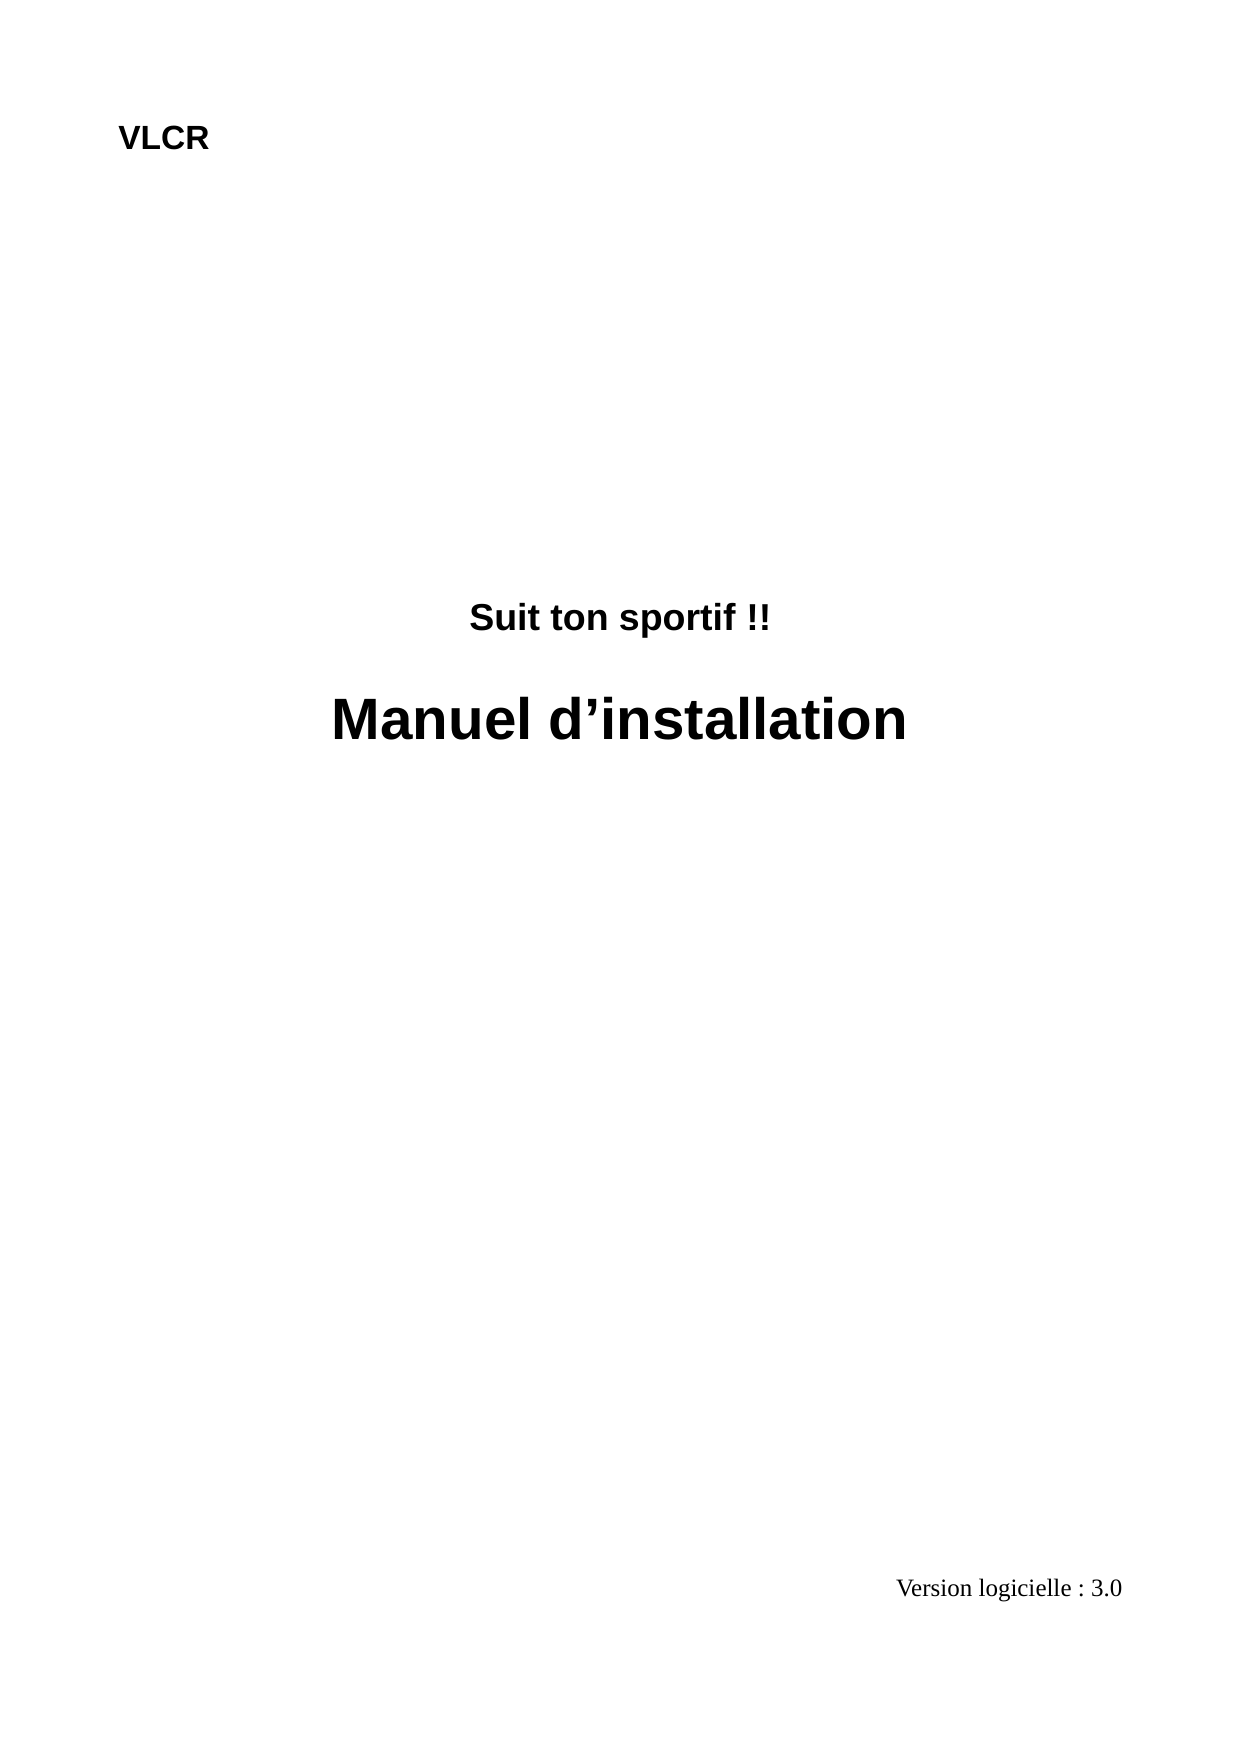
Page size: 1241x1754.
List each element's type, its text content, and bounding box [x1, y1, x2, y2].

title Manuel d’installation [118, 684, 1122, 752]
text Suit ton sportif !! [118, 595, 1122, 638]
text VLCR [118, 118, 1122, 157]
text Version logicielle : 3.0 [118, 1573, 1122, 1602]
